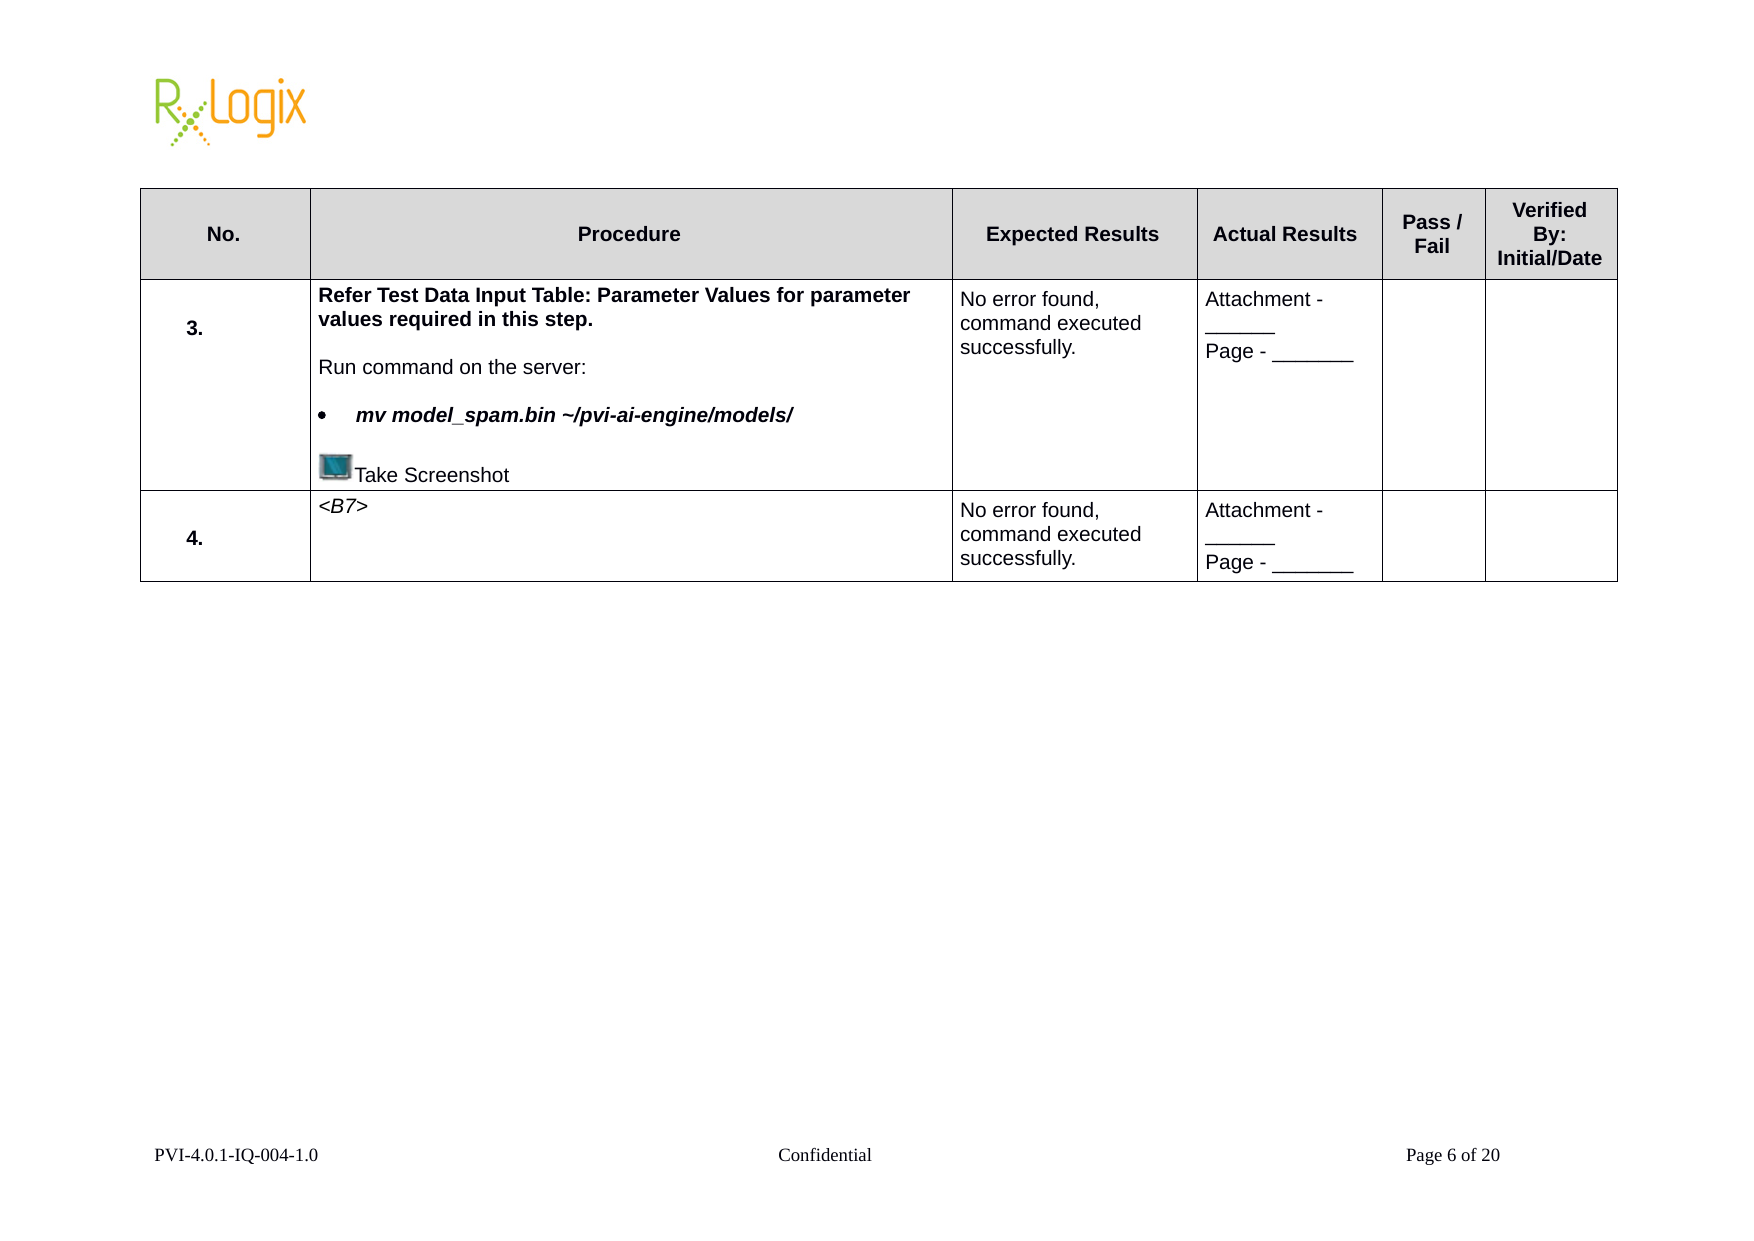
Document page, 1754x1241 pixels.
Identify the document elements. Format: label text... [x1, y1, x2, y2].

table_cell Attachment - ______ Page - _______ [1198, 491, 1382, 581]
picture [150, 75, 311, 150]
table_header Pass / Fail [1383, 189, 1485, 279]
table_cell [1383, 491, 1485, 581]
table_cell [141, 280, 310, 489]
table_cell No error found, command executed successfully. [953, 280, 1197, 489]
table_cell [1383, 280, 1485, 489]
table_header Verified By: Initial/Date [1486, 189, 1617, 279]
table_cell [141, 491, 310, 581]
table_cell [1486, 280, 1617, 489]
table_header Procedure [311, 189, 952, 279]
table_cell Attachment - ______ Page - _______ [1198, 280, 1382, 489]
table_header Expected Results [953, 189, 1197, 279]
table_header Actual Results [1198, 189, 1382, 279]
table_cell Refer Test Data Input Table: Parameter Values for parameter values required in this step. Run command on the server: mv model_spam.bin ~/pvi-ai-engine/models/ Take Screenshot [311, 280, 952, 489]
table_cell ‪<B7>‬ [311, 491, 952, 581]
picture [318, 450, 354, 482]
table_cell [1486, 491, 1617, 581]
table_cell No error found, command executed successfully. [953, 491, 1197, 581]
table_header No. [141, 189, 310, 279]
